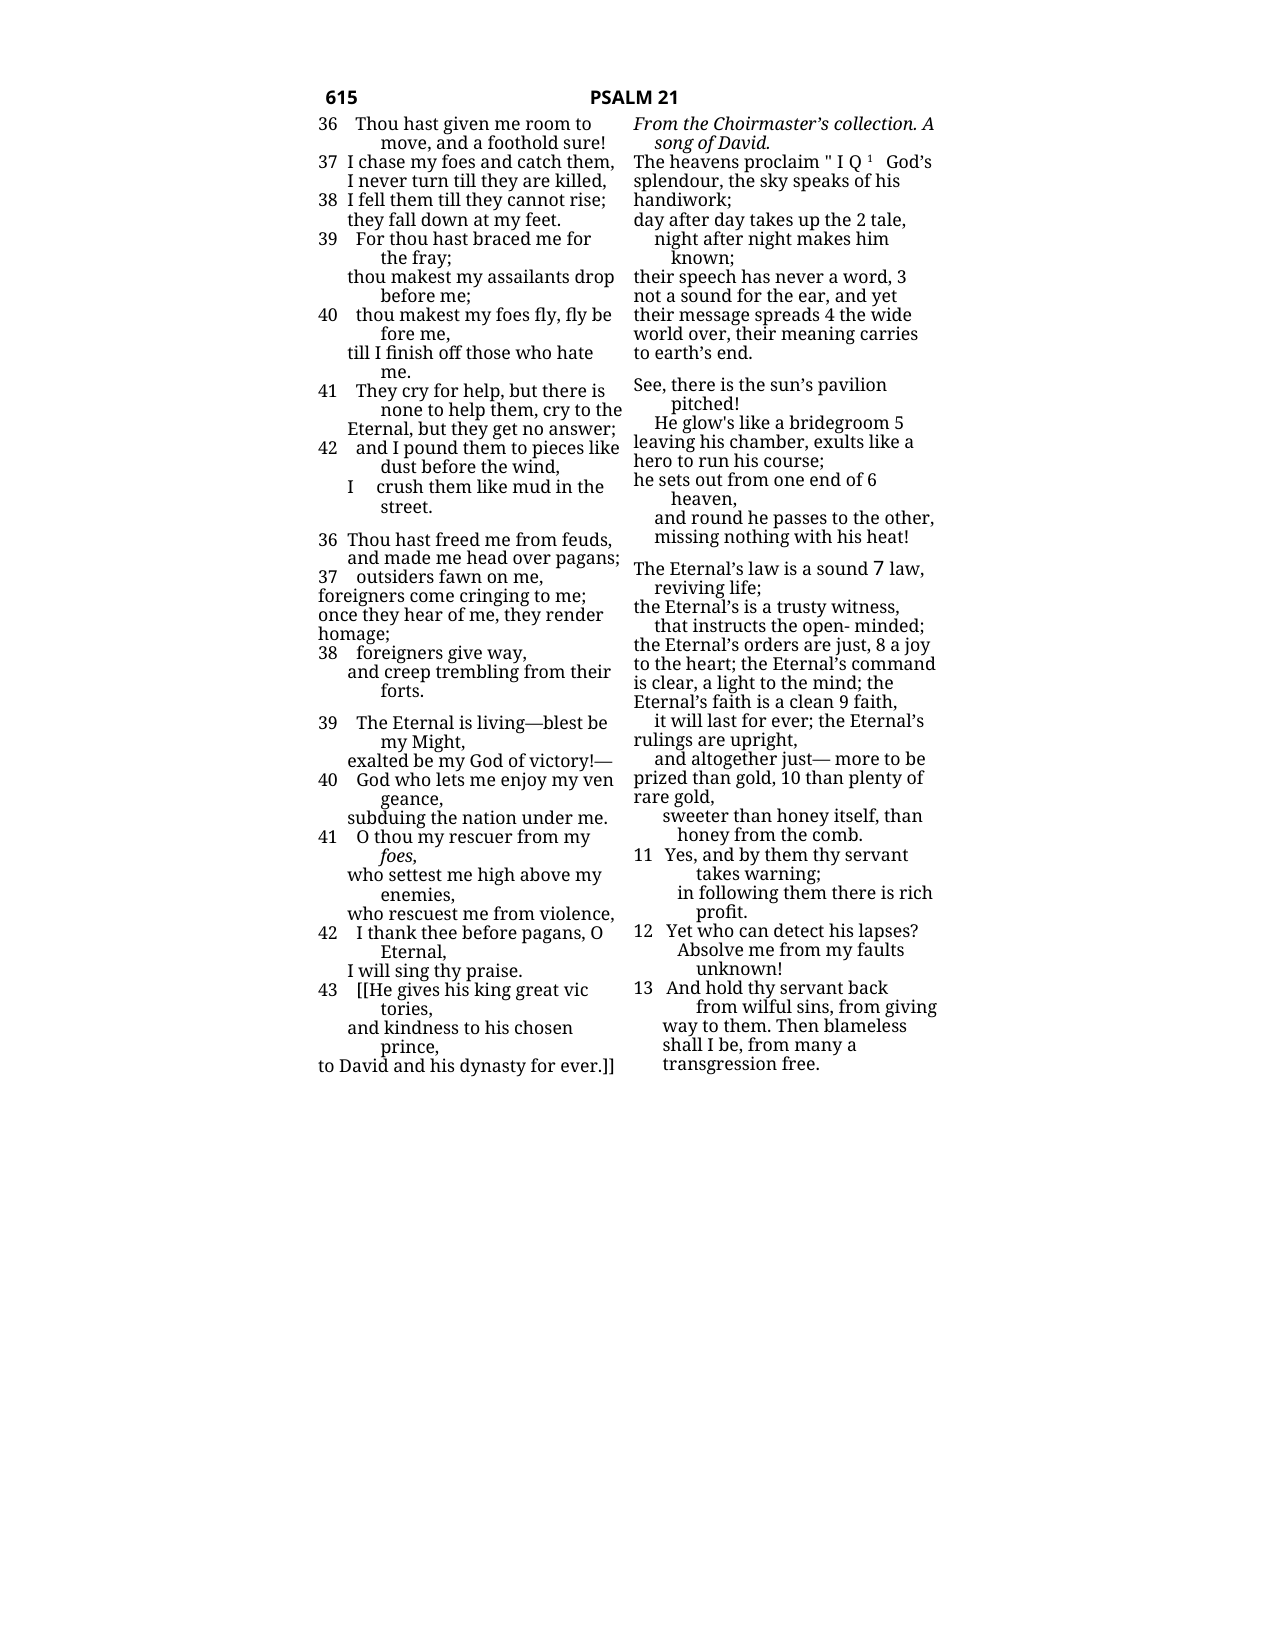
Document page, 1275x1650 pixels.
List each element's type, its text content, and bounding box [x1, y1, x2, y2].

list Yet who can detect his lapses? [633, 922, 938, 941]
list I fell them till they cannot rise; they fall down at my feet. [318, 192, 623, 230]
text he sets out from one end of 6 heaven, [633, 471, 938, 509]
text fore me, [347, 325, 623, 344]
text day after day takes up the 2 tale, [633, 211, 938, 230]
text it will last for ever; the Eternal’s rulings are up­right, [633, 712, 938, 750]
list And hold thy servant back [633, 979, 938, 998]
text who settest me high above my enemies, [347, 867, 623, 905]
list God who lets me enjoy my ven­ [318, 771, 623, 790]
text See, there is the sun’s pavilion pitched! [633, 376, 938, 414]
text and round he passes to the other, [654, 509, 938, 528]
text sweeter than honey itself, than honey from the comb. [662, 808, 938, 846]
text tories, [347, 1000, 623, 1019]
text my Might, [347, 733, 623, 752]
list They cry for help, but there is [318, 382, 623, 401]
list Thou hast given me room to [318, 115, 623, 134]
text none to help them, cry to the Eternal, but they get no answer; [347, 401, 623, 439]
list O thou my rescuer from my [318, 828, 623, 848]
text subduing the nation under me. [347, 809, 623, 828]
text the Eternal’s is a trusty wit­ness, [633, 598, 938, 617]
text missing nothing with his heat! [633, 528, 938, 547]
text He glow's like a bridegroom 5 leaving his chamber, exults like a hero to run his course; [633, 414, 938, 471]
text that instructs the open- minded; [654, 617, 938, 636]
list crush them like mud in the street. [347, 478, 623, 518]
text and creep trembling from their forts. [347, 663, 623, 702]
list and I pound them to pieces like [318, 439, 623, 458]
text the Eternal’s orders are just, 8 a joy to the heart; the Eternal’s command is clear, a light to the mind; the Eternal’s faith is a clean 9 faith, [633, 636, 938, 712]
list outsiders fawn on me, foreigners come cringing to me; once they hear of me, they ren­der homage; [318, 568, 623, 644]
list I thank thee before pagans, O [318, 924, 623, 943]
text move, and a foothold sure! [347, 134, 623, 153]
text night after night makes him known; [654, 230, 938, 268]
text the fray; [347, 249, 623, 268]
text and altogether just— more to be prized than gold, 10 than plenty of rare gold, [633, 750, 938, 808]
list The Eternal is living—blest be [318, 714, 623, 733]
text The heavens proclaim "IQ1 God’s splendour, the sky speaks of his handi­work; [633, 153, 938, 211]
list foreigners give way, [318, 644, 623, 663]
text foes, [347, 848, 623, 867]
text takes warning; [662, 865, 938, 884]
text Eternal, [347, 943, 623, 962]
text who rescuest me from violence, [347, 905, 623, 924]
text dust before the wind, [347, 458, 623, 478]
list For thou hast braced me for [318, 230, 623, 249]
text Absolve me from my faults unknown! [677, 941, 938, 979]
text in following them there is rich profit. [677, 884, 938, 922]
list Thou hast freed me from feuds, and made me head over pagans; [318, 531, 623, 568]
text The Eternal’s law is a sound 7 law, [633, 560, 938, 579]
text From the Choirmaster’s collec­tion. A song of David. [633, 115, 938, 153]
list Yes, and by them thy servant [633, 846, 938, 865]
text their speech has never a word, 3 not a sound for the ear, and yet their message spreads 4 the wide world over, their meaning carries to earth’s end. [633, 268, 938, 363]
list thou makest my foes fly, fly be­ [318, 306, 623, 325]
text and kindness to his chosen prince, [347, 1019, 623, 1057]
text reviving life; [633, 579, 938, 598]
text from wilful sins, from giving way to them. Then blameless shall I be, from many a transgression free. [662, 998, 938, 1074]
text I will sing thy praise. [347, 962, 623, 981]
text exalted be my God of victory!— [347, 752, 623, 771]
list I chase my foes and catch them, I never turn till they are killed, [318, 153, 623, 192]
text thou makest my assailants drop before me; [347, 268, 623, 306]
text geance, [347, 790, 623, 809]
list [[He gives his king great vic­ [318, 981, 623, 1000]
text to David and his dynasty for ever.]] [318, 1057, 623, 1076]
text till I finish off those who hate me. [347, 344, 623, 382]
